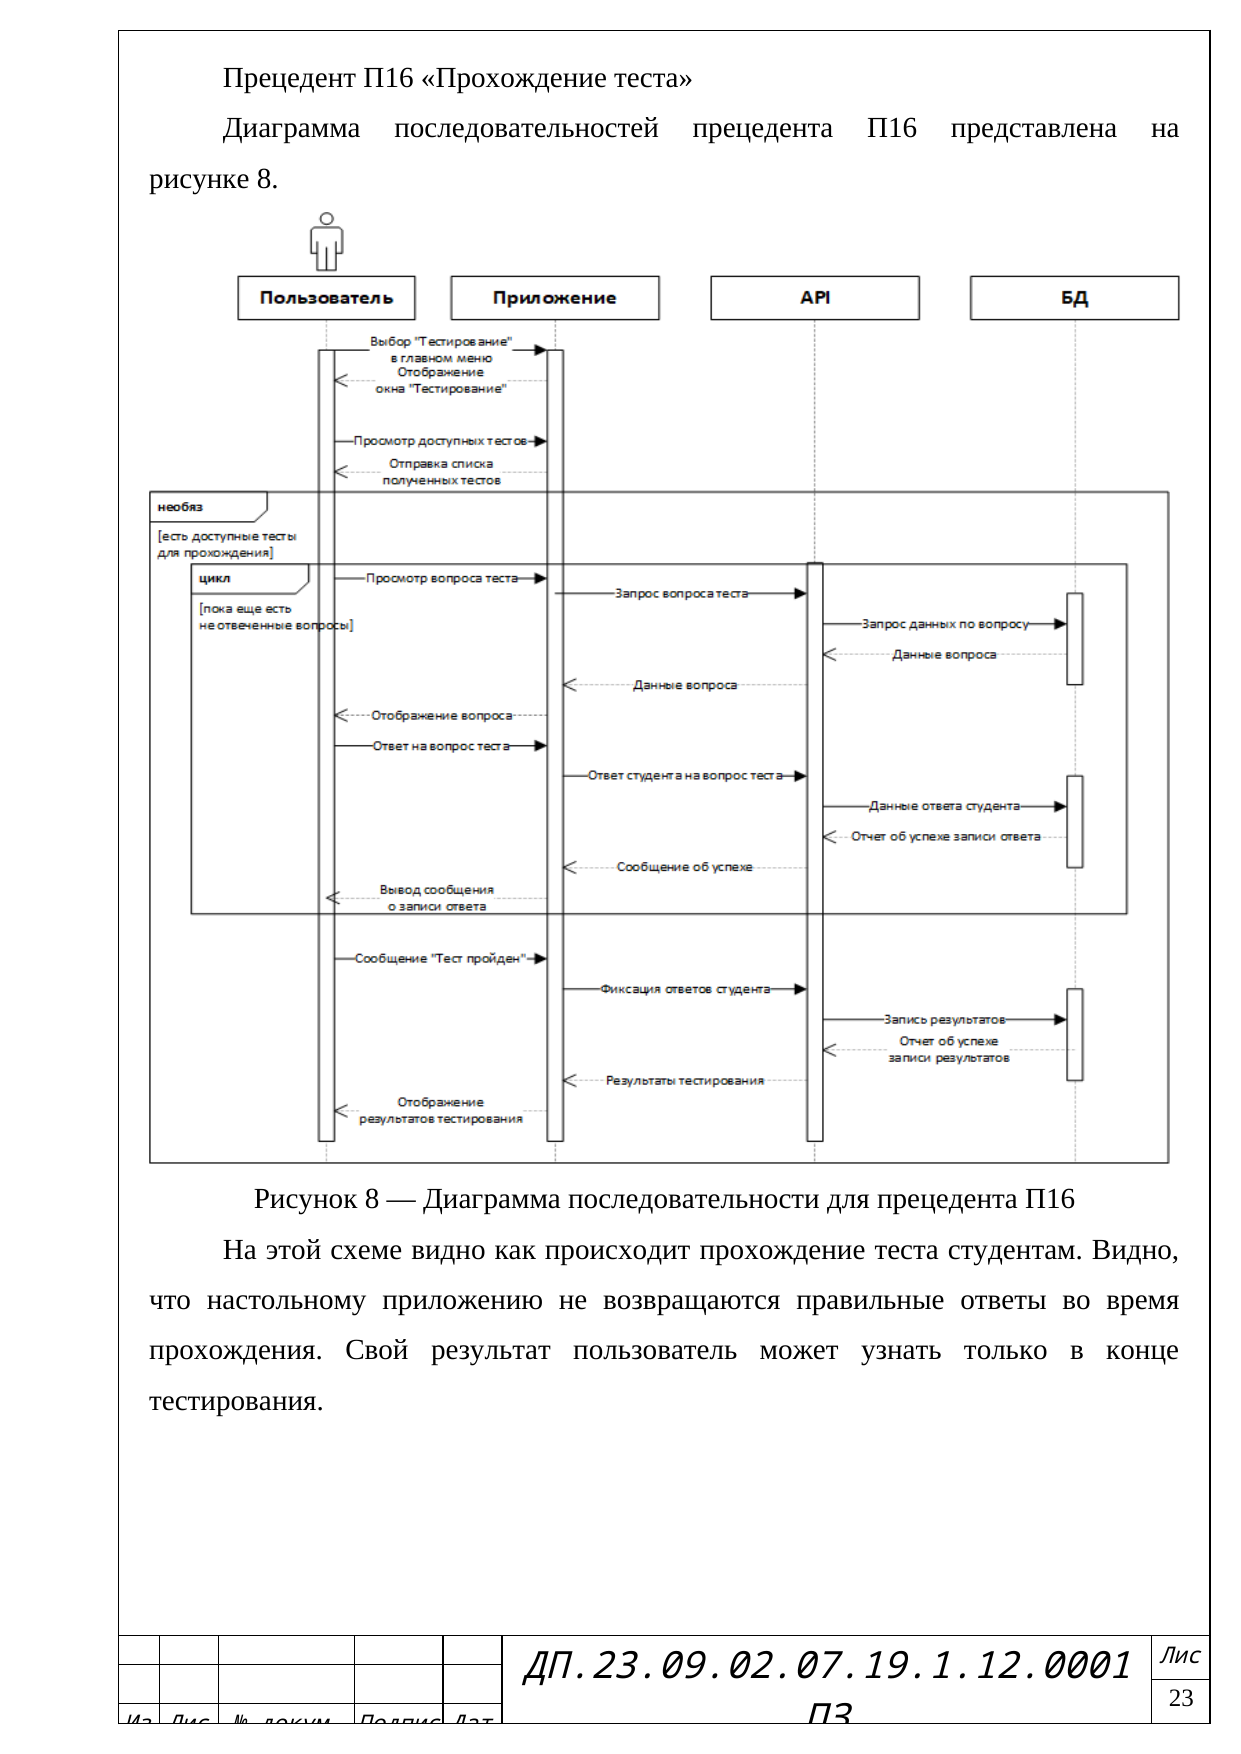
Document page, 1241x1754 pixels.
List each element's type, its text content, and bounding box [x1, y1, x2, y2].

text Диаграмма последовательностей прецедента П16 представлена на рисунке 8. [149, 111, 1180, 194]
picture [148, 211, 1180, 1165]
text Рисунок 8 — Диаграмма последовательности для прецедента П16 [147, 211, 1182, 1215]
text На этой схеме видно как происходит прохождение теста студентам. Видно, что настольному приложению не возвращаются правильные ответы во время прохождения. Свой результат пользователь может узнать только в конце тестирования. [149, 1215, 1180, 1416]
text Прецедент П16 «Прохождение теста» [149, 60, 1180, 94]
